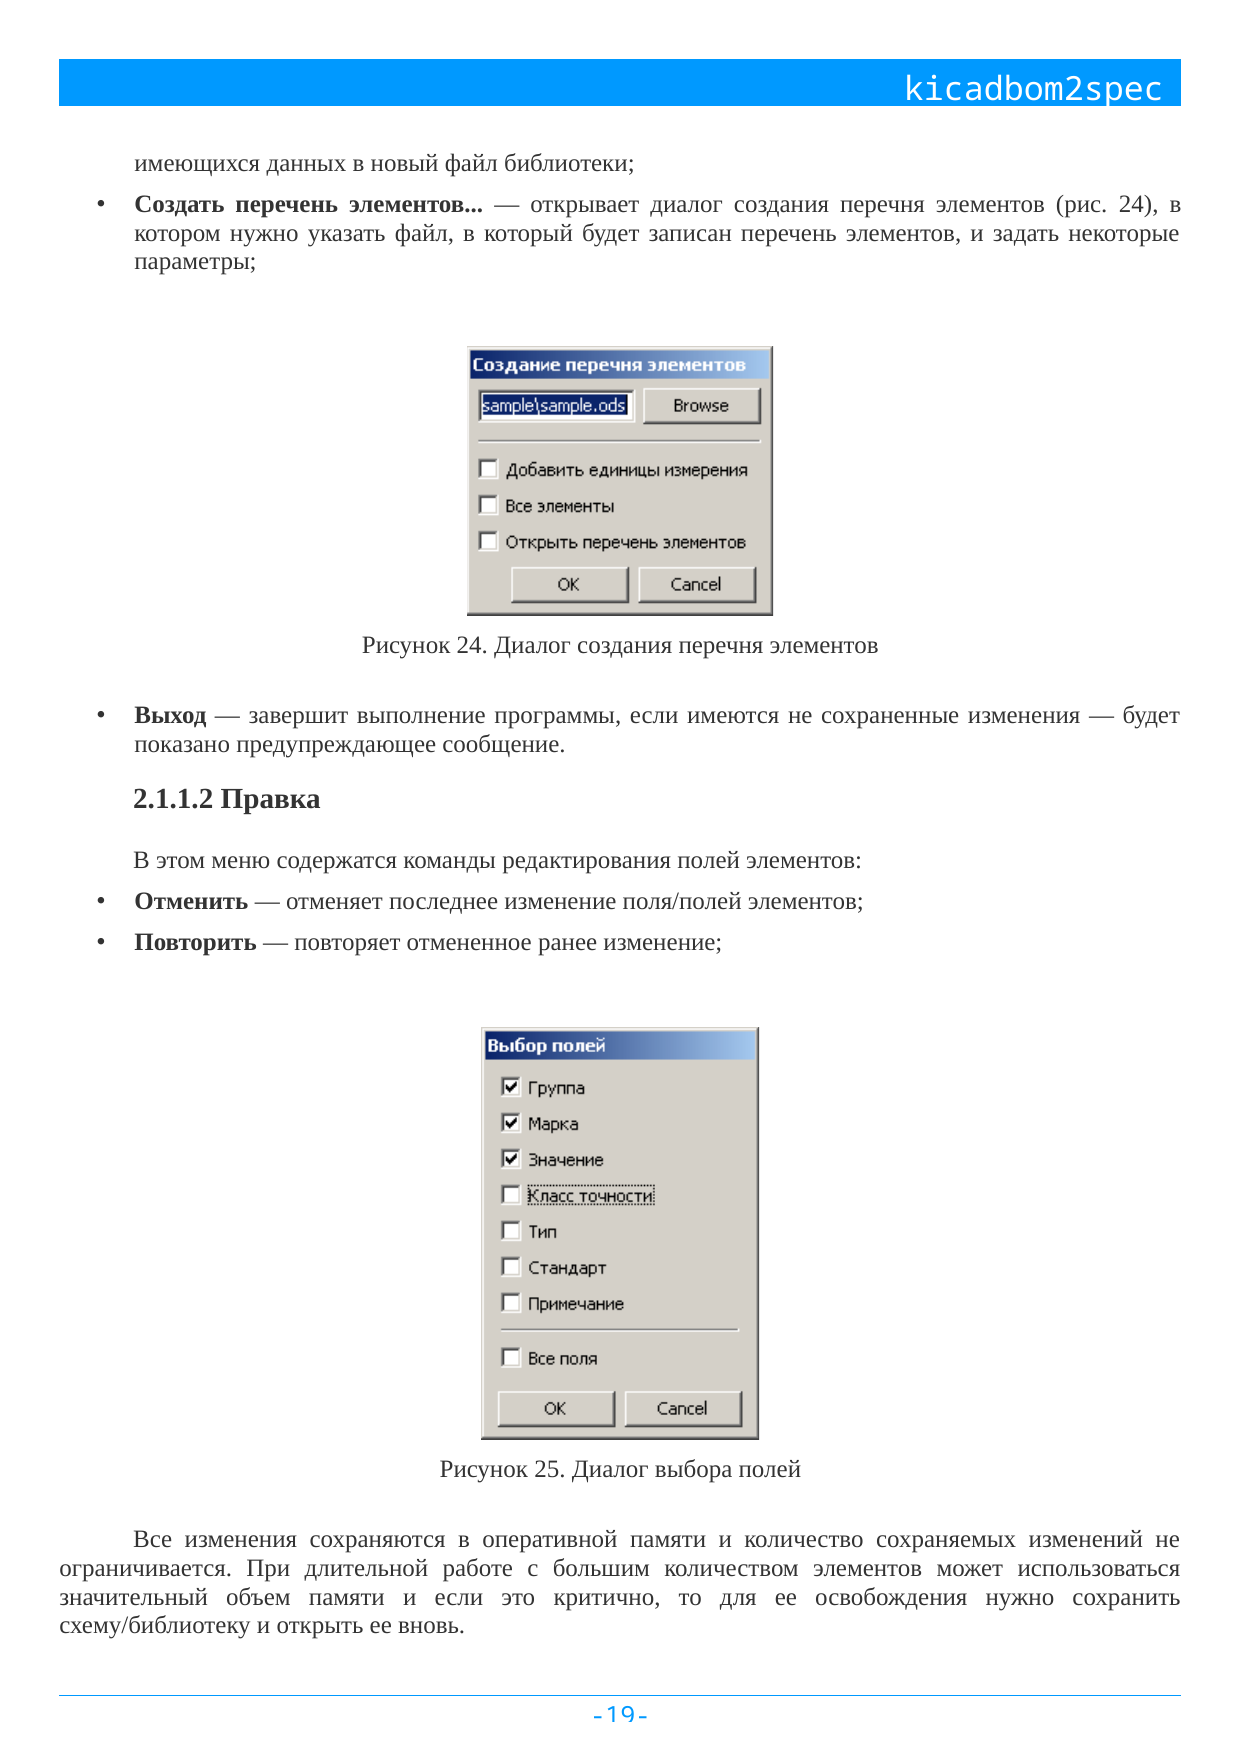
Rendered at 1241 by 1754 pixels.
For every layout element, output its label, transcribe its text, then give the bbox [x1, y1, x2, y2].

text Рисунок 24. Диалог создания перечня элементов [336, 347, 904, 659]
list Выход — завершит выполнение программы, если имеются не сохраненные изменения — будет показано предупреждающее сообщение. [97, 700, 1181, 757]
text Рисунок 25. Диалог выбора полей [439, 1027, 801, 1483]
list имеющихся данных в новый файл библиотеки; [97, 148, 1181, 176]
picture [481, 1027, 760, 1440]
list Отменить — отменяет последнее изменение поля/полей элементов; [97, 886, 1181, 915]
list Повторить — повторяет отмененное ранее изменение; [97, 927, 1181, 956]
picture [467, 346, 774, 616]
text В этом меню содержатся команды редактирования полей элементов: [59, 845, 1181, 873]
list Создать перечень элементов... — открывает диалог создания перечня элементов (рис. 24), в котором нужно указать файл, в который будет записан перечень элементов, и задать некоторые параметры; [97, 189, 1181, 275]
subtitle 2.1.1.2 Правка [133, 782, 1181, 815]
text Все изменения сохраняются в оперативной памяти и количество сохраняемых изменений не ограничивается. При длительной работе с большим количеством элементов может использоваться значительный объем памяти и если это критично, то для ее освобождения нужно сохранить схему/библиотеку и открыть ее вновь. [59, 1524, 1181, 1639]
